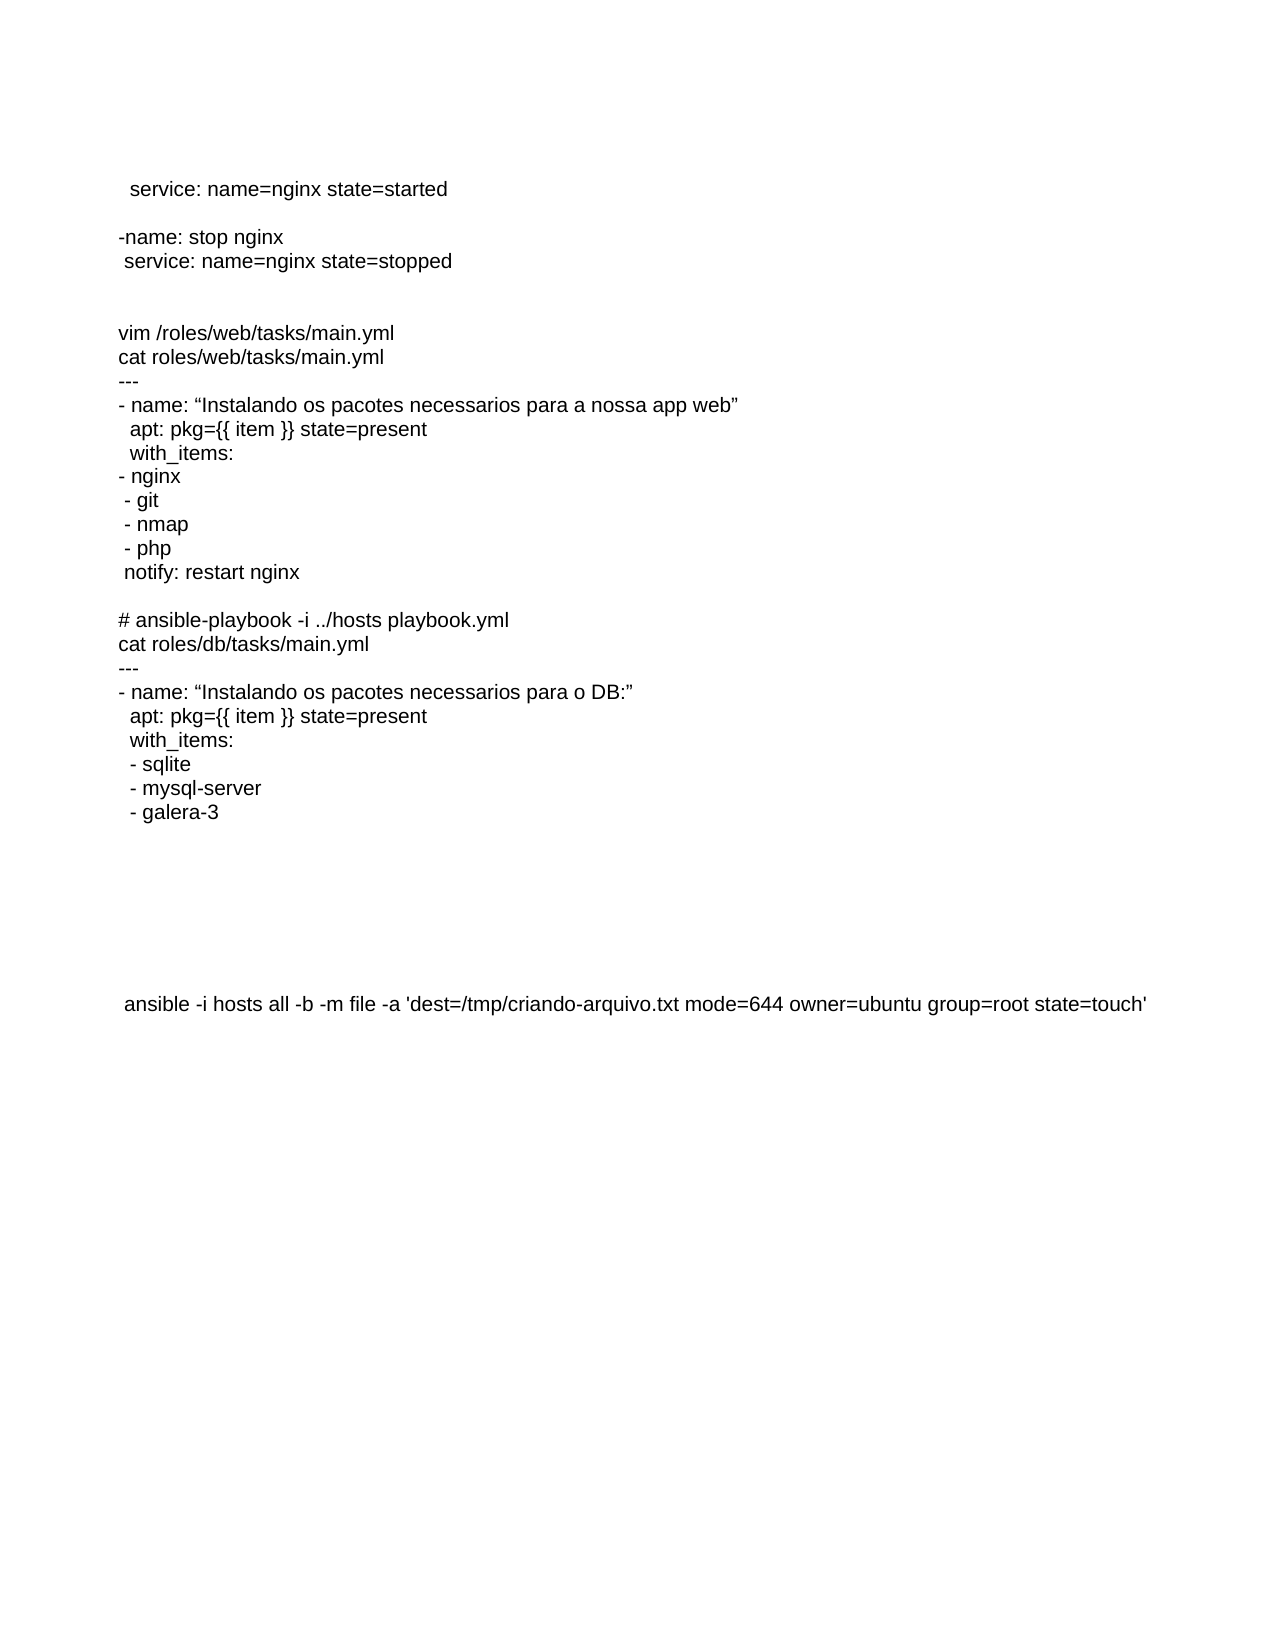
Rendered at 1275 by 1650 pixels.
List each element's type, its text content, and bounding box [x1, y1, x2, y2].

text with_items: - sqlite - mysql-server - galera-3 [118, 728, 1157, 824]
text ansible -i hosts all -b -m file -a 'dest=/tmp/criando-arquivo.txt mode=644 owner=ubuntu group=root state=touch' [118, 824, 1157, 1015]
text service: name=nginx state=started -name: stop nginx service: name=nginx state=stopped vim /roles/web/tasks/main.yml cat roles/web/tasks/main.yml --- - name: “Instalando os pacotes necessarios para a nossa app web” apt: pkg={{ item }} state=present with_items: [118, 177, 1157, 464]
text - nginx - git - nmap - php notify: restart nginx # ansible-playbook -i ../hosts playbook.yml cat roles/db/tasks/main.yml --- - name: “Instalando os pacotes necessarios para o DB:” apt: pkg={{ item }} state=present [118, 464, 1157, 728]
